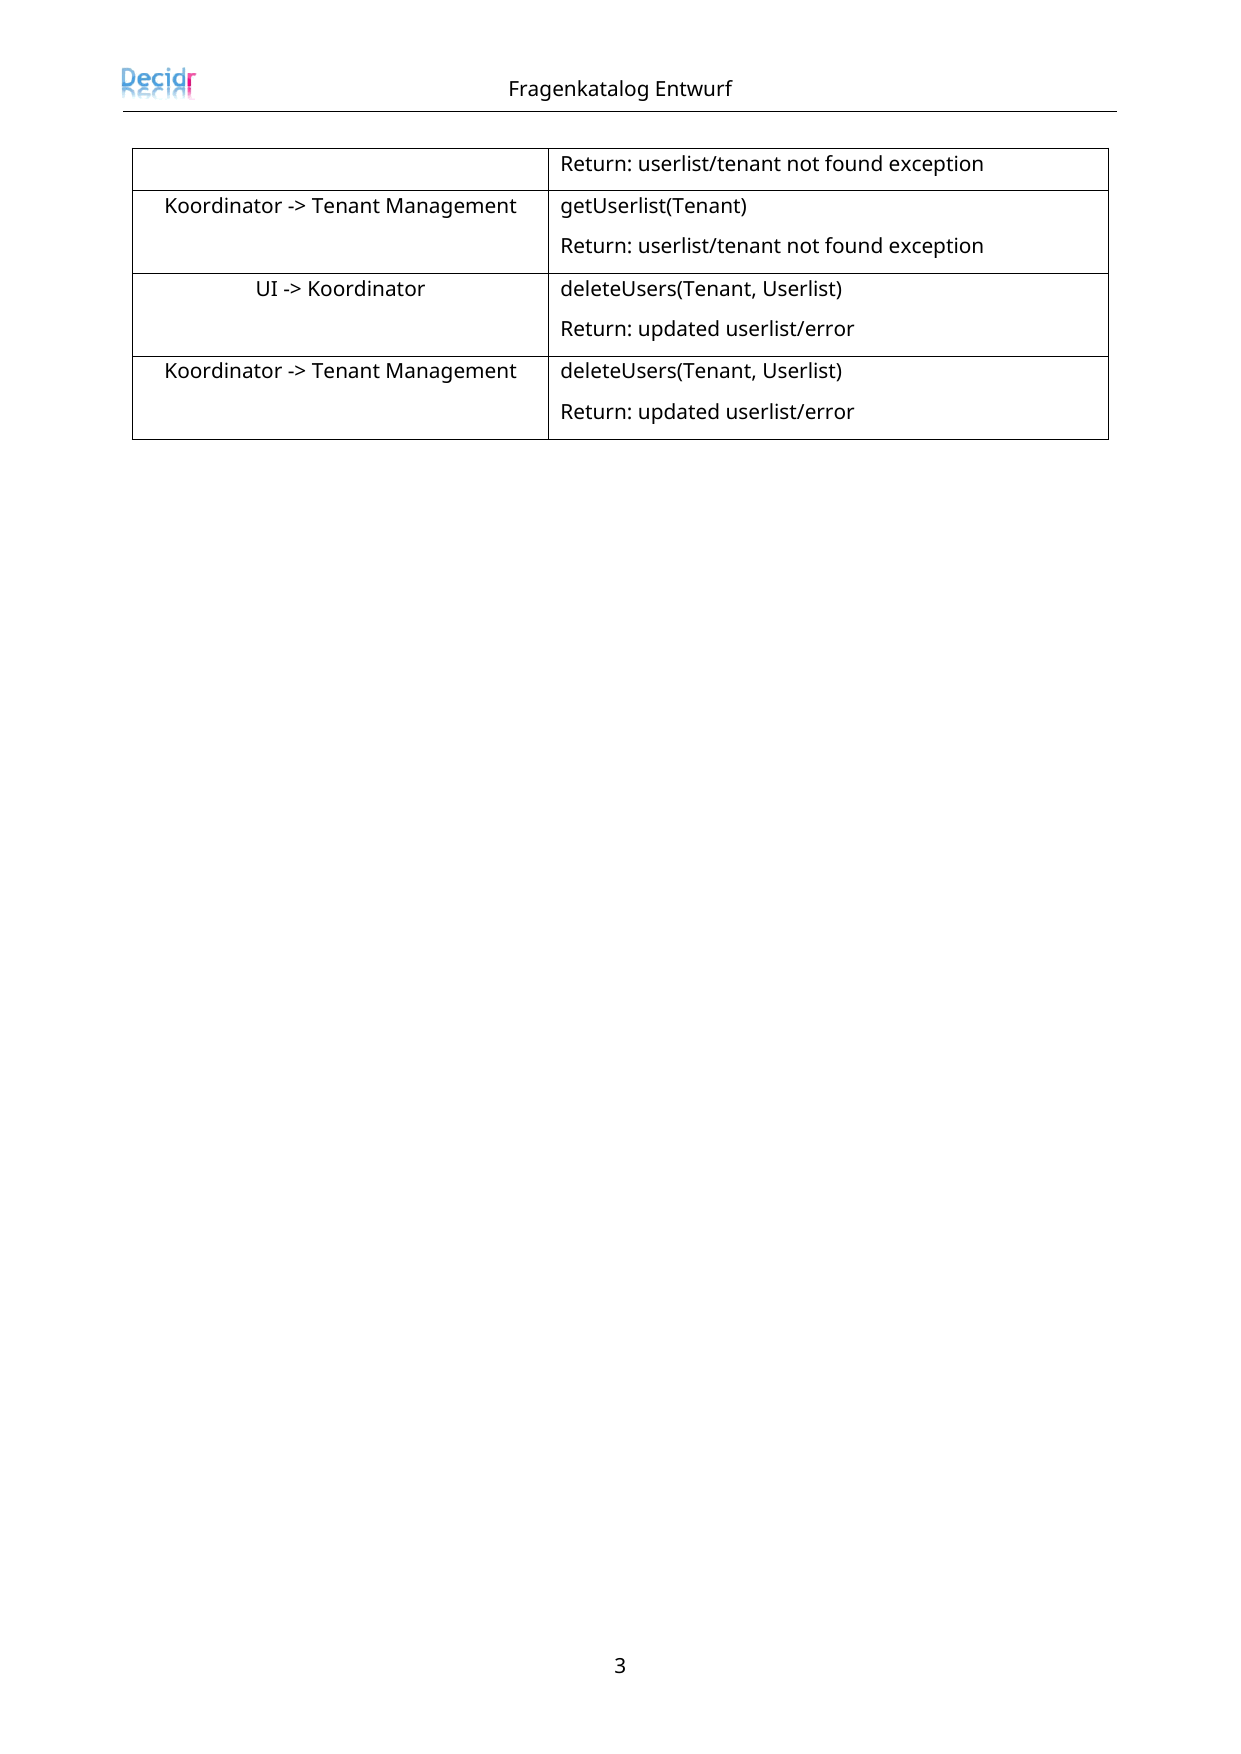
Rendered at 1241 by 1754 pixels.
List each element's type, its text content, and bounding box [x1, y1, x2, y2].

table_cell [133, 149, 548, 190]
table_cell Return: userlist/tenant not found exception [549, 149, 1108, 190]
table_cell UI -> Koordinator [133, 274, 548, 356]
table_cell Koordinator -> Tenant Management [133, 357, 548, 438]
table_cell deleteUsers(Tenant, Userlist) Return: updated userlist/error [549, 357, 1108, 438]
table_cell getUserlist(Tenant) Return: userlist/tenant not found exception [549, 191, 1108, 273]
table_cell deleteUsers(Tenant, Userlist) Return: updated userlist/error [549, 274, 1108, 356]
table_cell Koordinator -> Tenant Management [133, 191, 548, 273]
picture [118, 64, 200, 102]
